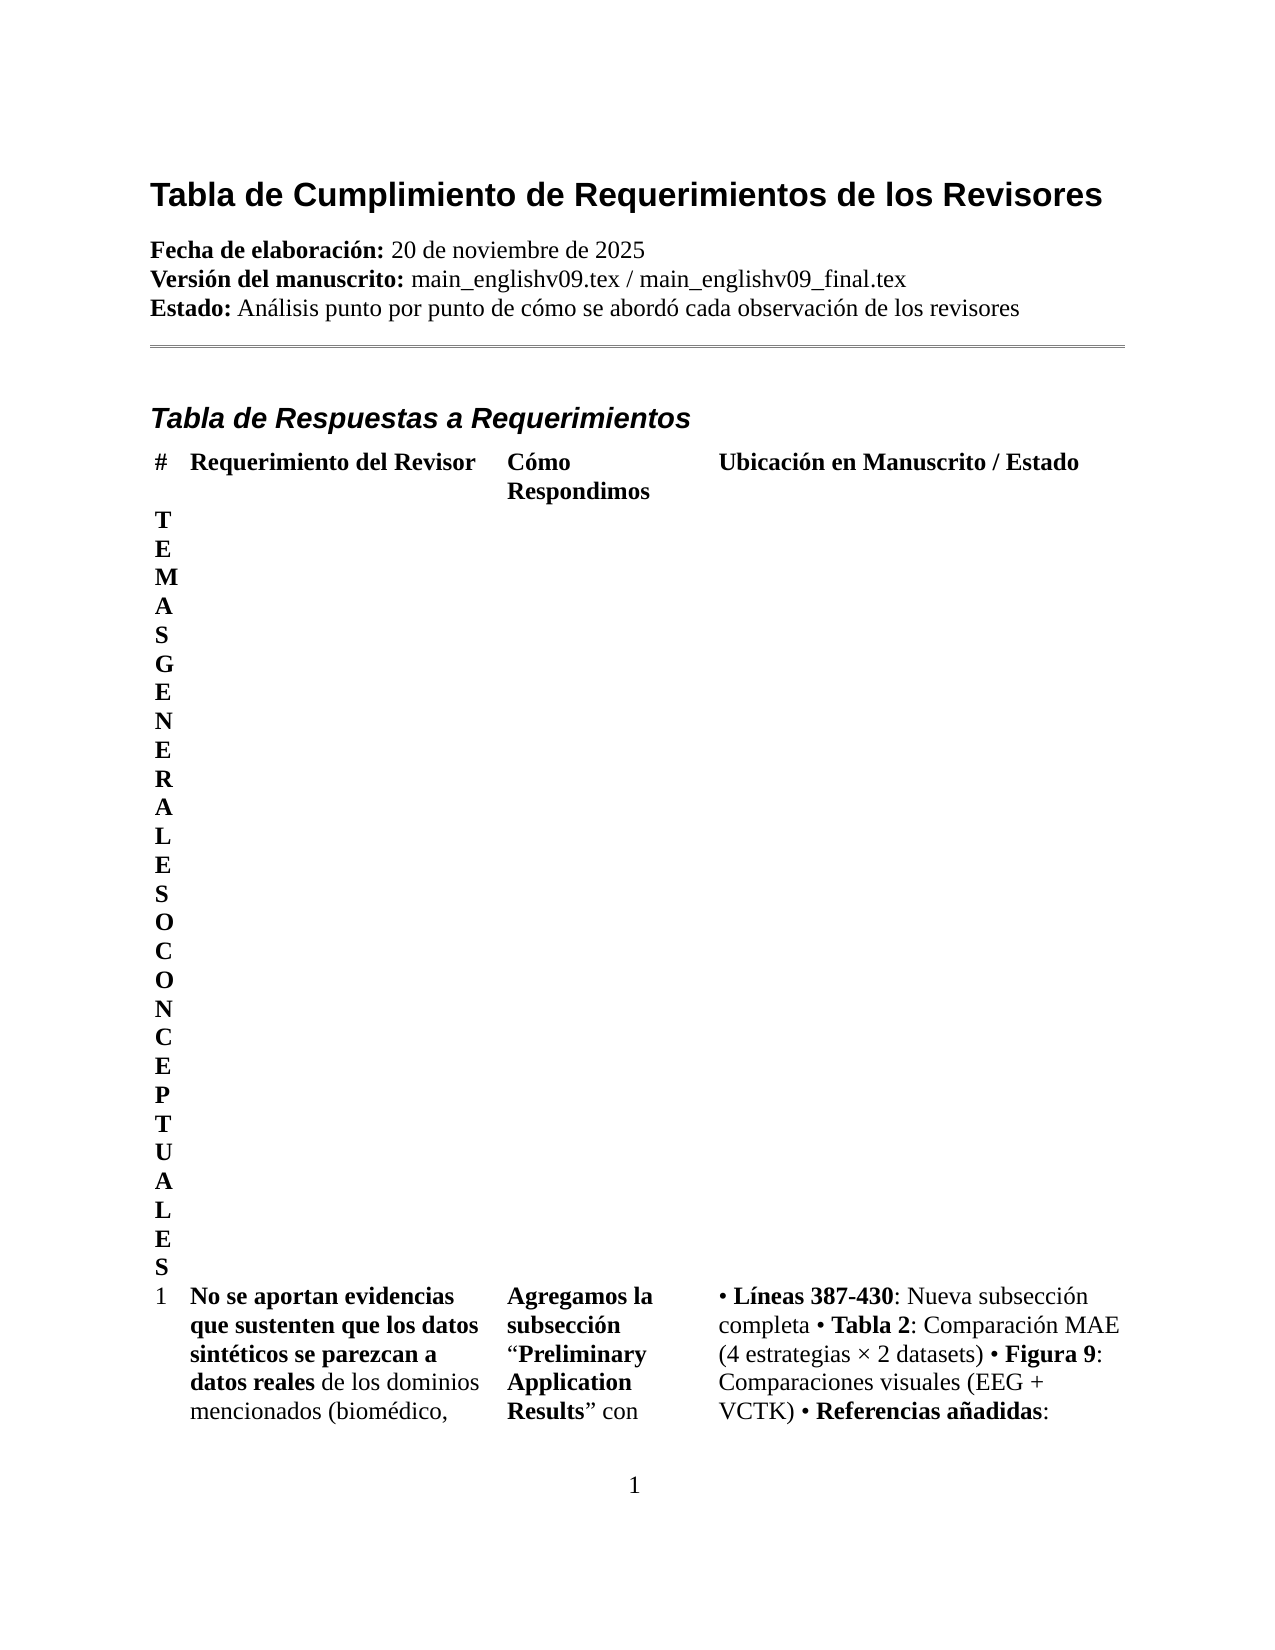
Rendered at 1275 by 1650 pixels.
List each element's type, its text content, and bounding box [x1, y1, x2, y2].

text Fecha de elaboración: 20 de noviembre de 2025 Versión del manuscrito: main_englishv09.tex / main_englishv09_final.tex Estado: Análisis punto por punto de cómo se abordó cada observación de los revisores [150, 235, 1125, 321]
table_cell • Líneas 387-430: Nueva subsección completa • Tabla 2: Comparación MAE (4 estrategias × 2 datasets) • Figura 9: Comparaciones visuales (EEG + VCTK) • Referencias añadidas: [714, 1281, 1125, 1425]
subtitle Tabla de Cumplimiento de Requerimientos de los Revisores [150, 175, 1125, 214]
table_cell 1 [150, 1281, 185, 1425]
table_cell [185, 505, 502, 1281]
subtitle Tabla de Respuestas a Requerimientos [150, 401, 1125, 435]
table_cell [714, 505, 1125, 1281]
table_header Cómo Respondimos [503, 448, 714, 505]
table_cell No se aportan evidencias que sustenten que los datos sintéticos se parezcan a datos reales de los dominios mencionados (biomédico, [185, 1281, 502, 1425]
table_header Requerimiento del Revisor [185, 448, 502, 505]
table_header # [150, 448, 185, 505]
table_cell [503, 505, 714, 1281]
table_cell TEMAS GENERALES O CONCEPTUALES [150, 505, 185, 1281]
table_cell Agregamos la subsección “Preliminary Application Results” con [503, 1281, 714, 1425]
table_header Ubicación en Manuscrito / Estado [714, 448, 1125, 505]
